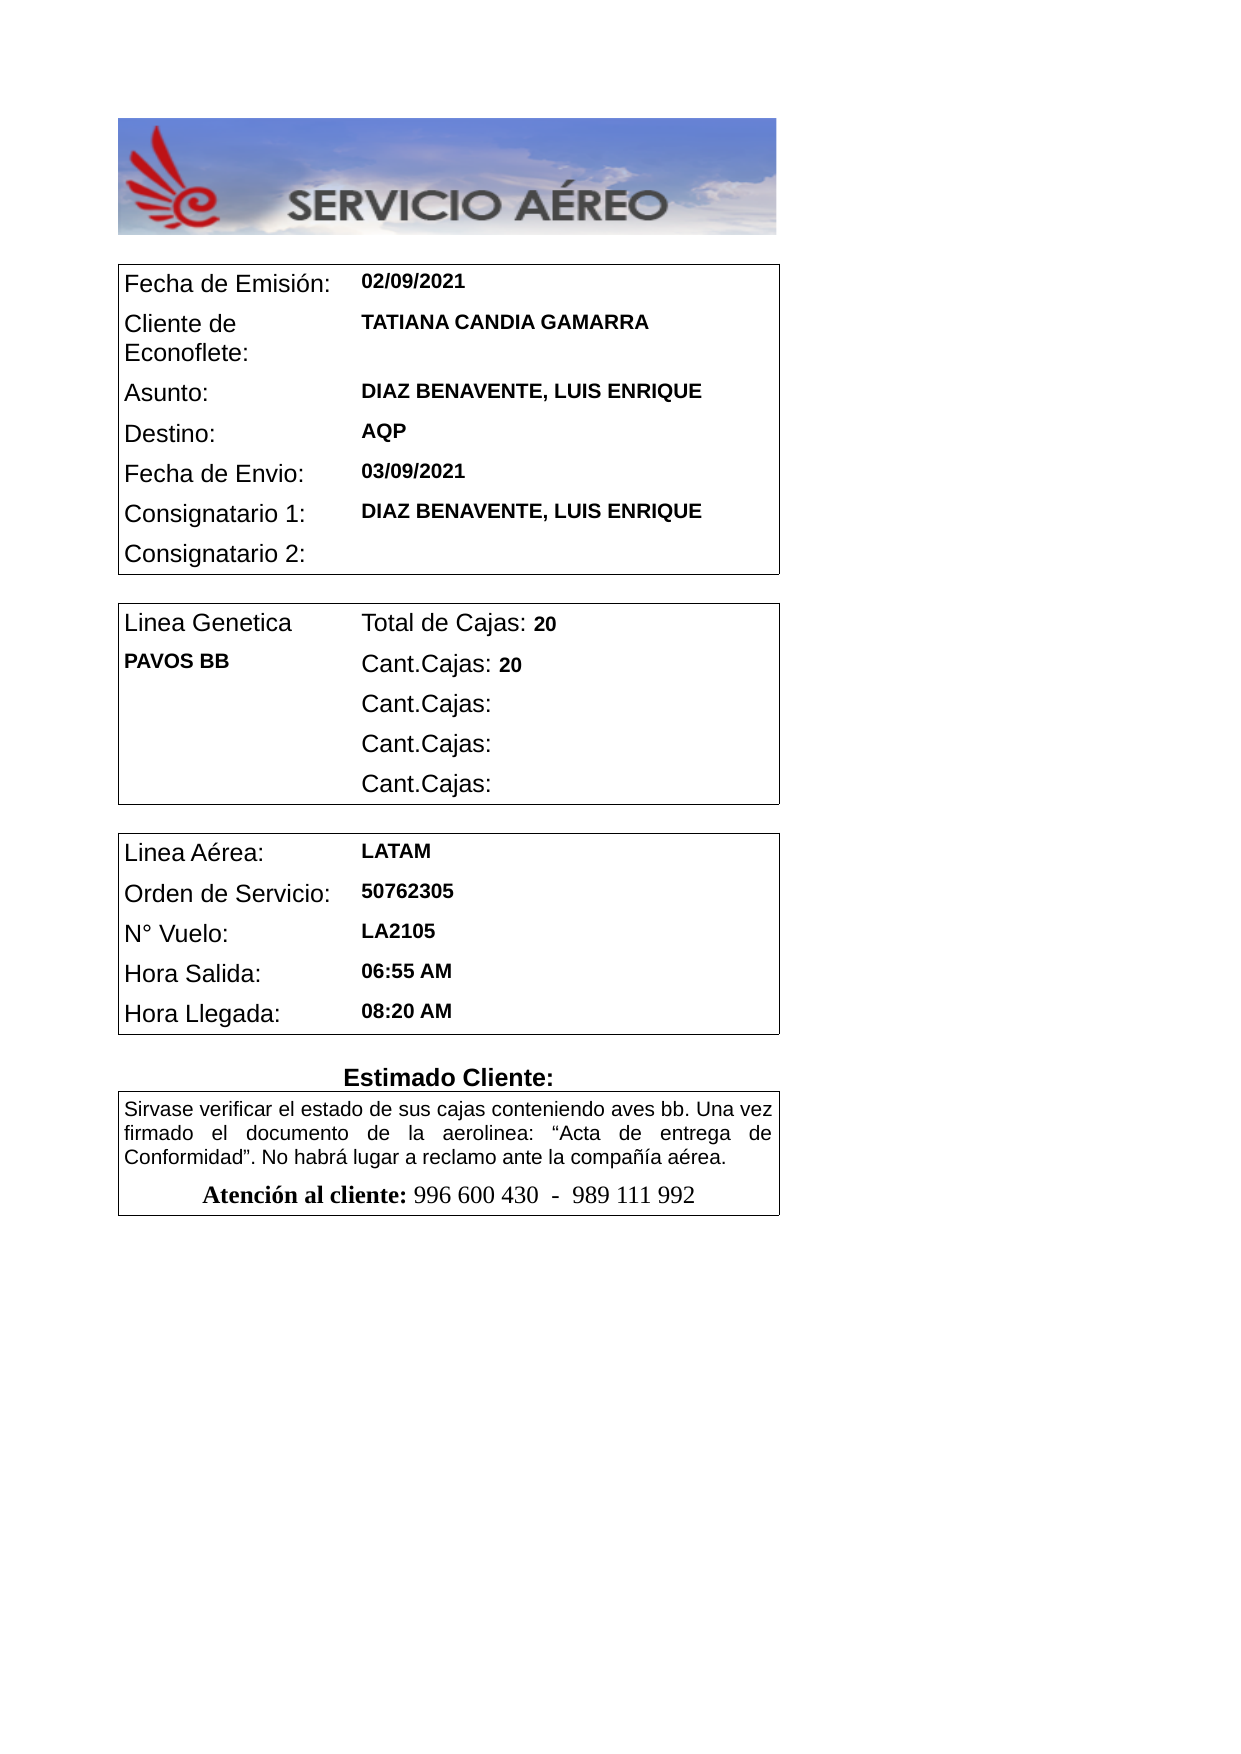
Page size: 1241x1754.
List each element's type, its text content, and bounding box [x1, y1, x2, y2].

table_cell 08:20 AM [356, 994, 779, 1034]
table_cell Destino: [119, 413, 356, 453]
table_cell Asunto: [119, 373, 356, 413]
table_cell N° Vuelo: [119, 913, 356, 953]
table_cell Cant.Cajas: 20 [356, 643, 779, 683]
table_cell Atención al cliente: 996 600 430 - 989 111 992 [119, 1175, 779, 1215]
table_cell Linea Genetica [119, 604, 356, 643]
table_header 02/09/2021 [356, 265, 779, 304]
table_cell Consignatario 1: [119, 493, 356, 533]
table_header Fecha de Emisión: [119, 265, 356, 304]
table_cell Cant.Cajas: [356, 723, 779, 763]
table_cell Fecha de Envio: [119, 453, 356, 493]
table_cell DIAZ BENAVENTE, LUIS ENRIQUE [356, 373, 779, 413]
table_cell [119, 764, 356, 804]
table_cell Cliente de Econoflete: [119, 304, 356, 373]
table_cell Estimado Cliente: [118, 1035, 779, 1091]
table_cell [119, 683, 356, 723]
table_cell DIAZ BENAVENTE, LUIS ENRIQUE [356, 493, 779, 533]
table_cell [356, 575, 779, 603]
table_cell Cant.Cajas: [356, 764, 779, 804]
table_cell LA2105 [356, 913, 779, 953]
table_cell [118, 575, 356, 603]
table_cell PAVOS BB [119, 643, 356, 683]
table_cell Orden de Servicio: [119, 873, 356, 913]
table_cell 50762305 [356, 873, 779, 913]
table_cell [356, 805, 779, 833]
table_cell 06:55 AM [356, 953, 779, 993]
table_cell Cant.Cajas: [356, 683, 779, 723]
table_cell Sirvase verificar el estado de sus cajas conteniendo aves bb. Una vez firmado el documento de la aerolinea: “Acta de entrega de Conformidad”. No habrá lugar a reclamo ante la compañía aérea. [119, 1092, 779, 1175]
table_cell LATAM [356, 834, 779, 873]
picture [118, 118, 777, 235]
table_cell [356, 534, 779, 574]
table_cell Hora Salida: [119, 953, 356, 993]
table_cell TATIANA CANDIA GAMARRA [356, 304, 779, 373]
table_cell [118, 805, 356, 833]
table_cell Total de Cajas: 20 [356, 604, 779, 643]
table_cell Consignatario 2: [119, 534, 356, 574]
table_cell Linea Aérea: [119, 834, 356, 873]
table_cell 03/09/2021 [356, 453, 779, 493]
table_cell [119, 723, 356, 763]
table_cell AQP [356, 413, 779, 453]
table_cell Hora Llegada: [119, 994, 356, 1034]
